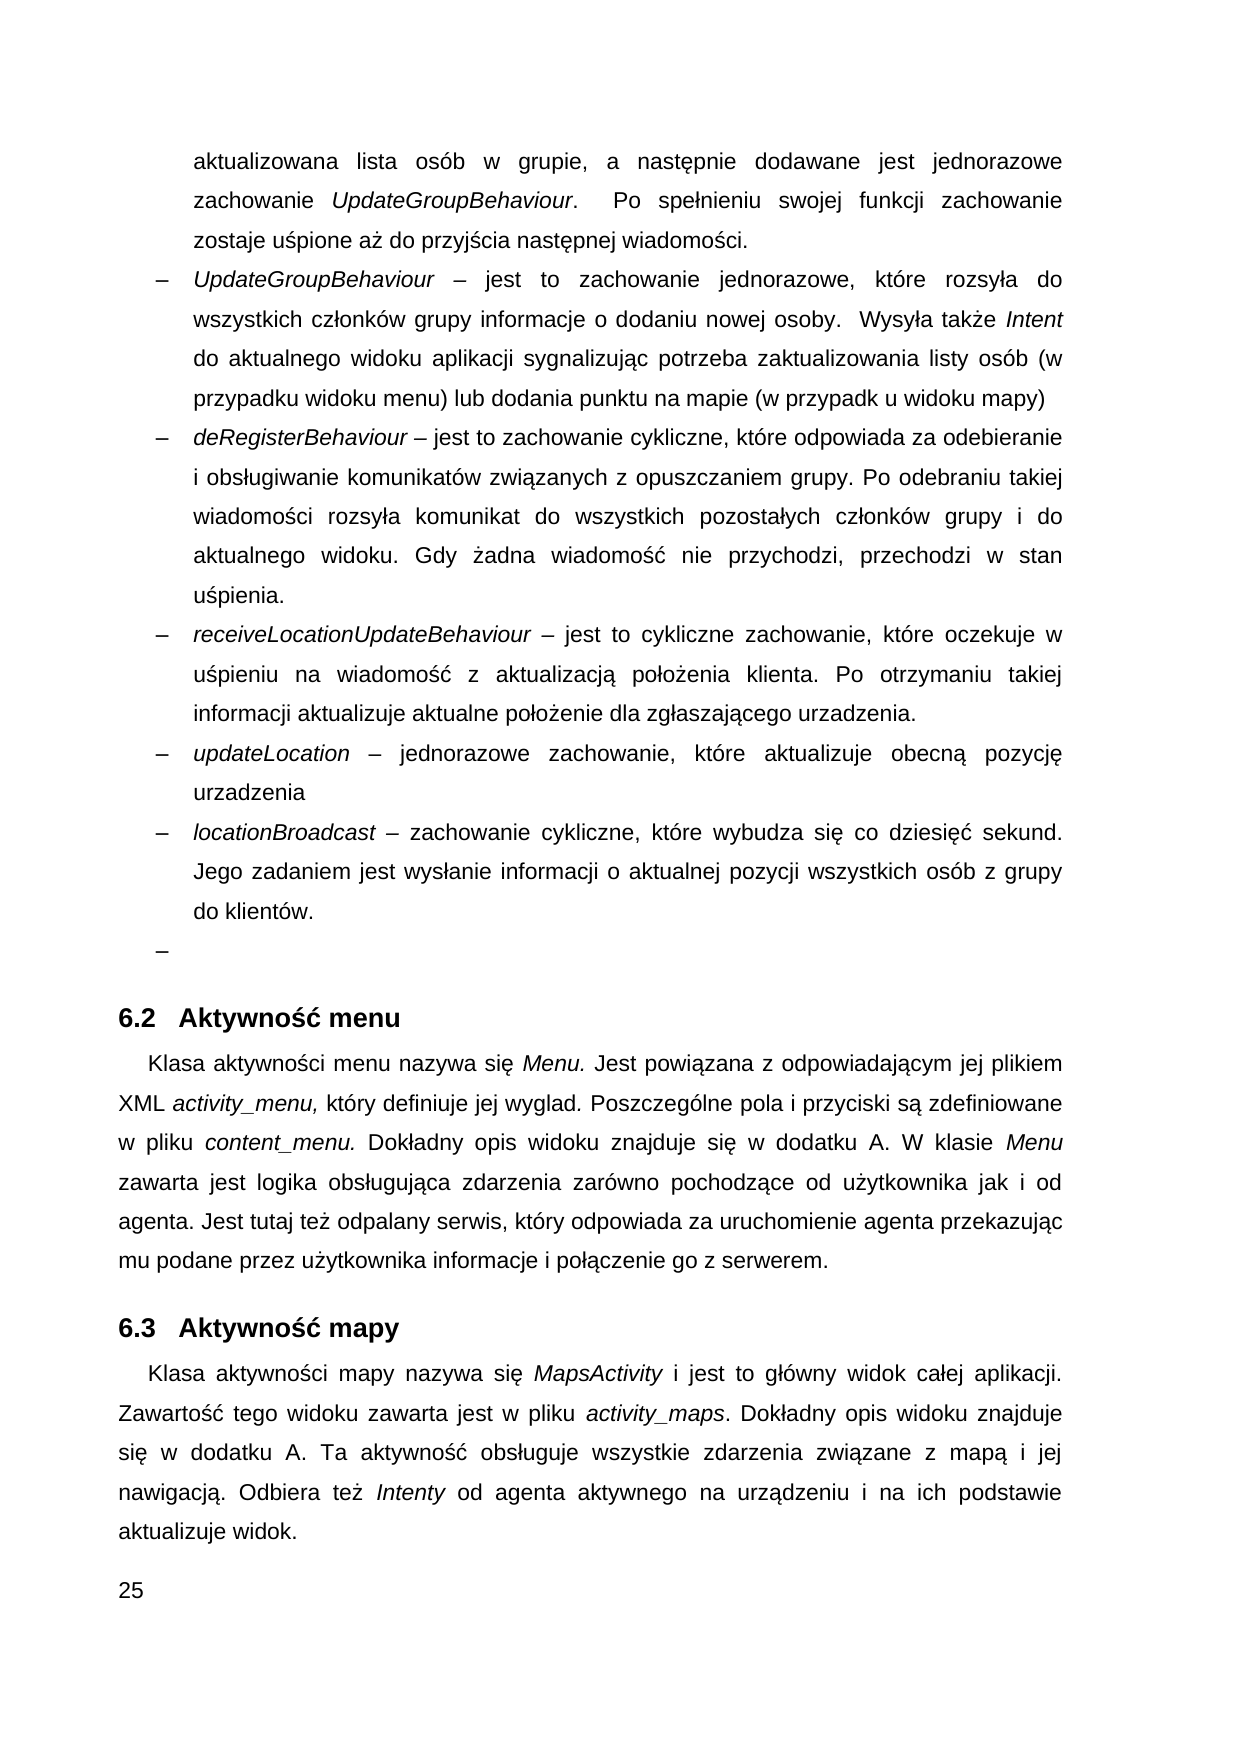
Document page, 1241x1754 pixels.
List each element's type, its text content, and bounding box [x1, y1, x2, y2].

subtitle 6.3 Aktywność mapy [118, 1312, 1063, 1343]
list UpdateGroupBehaviour – jest to zachowanie jednorazowe, które rozsyła do wszystkich członków grupy informacje o dodaniu nowej osoby. Wysyła także Intent do aktualnego widoku aplikacji sygnalizując potrzeba zaktualizowania listy osób (w przypadku widoku menu) lub dodania punktu na mapie (w przypadk u widoku mapy) [156, 266, 1063, 411]
text Klasa aktywności menu nazywa się Menu. Jest powiązana z odpowiadającym jej plikiem XML activity_menu, który definiuje jej wyglad. Poszczególne pola i przyciski są zdefiniowane w pliku content_menu. Dokładny opis widoku znajduje się w dodatku A. W klasie Menu zawarta jest logika obsługująca zdarzenia zarówno pochodzące od użytkownika jak i od agenta. Jest tutaj też odpalany serwis, który odpowiada za uruchomienie agenta przekazując mu podane przez użytkownika informacje i połączenie go z serwerem. [118, 1050, 1063, 1274]
list receiveLocationUpdateBehaviour – jest to cykliczne zachowanie, które oczekuje w uśpieniu na wiadomość z aktualizacją położenia klienta. Po otrzymaniu takiej informacji aktualizuje aktualne położenie dla zgłaszającego urzadzenia. [156, 621, 1063, 727]
text Klasa aktywności mapy nazywa się MapsActivity i jest to główny widok całej aplikacji. Zawartość tego widoku zawarta jest w pliku activity_maps. Dokładny opis widoku znajduje się w dodatku A. Ta aktywność obsługuje wszystkie zdarzenia związane z mapą i jej nawigacją. Odbiera też Intenty od agenta aktywnego na urządzeniu i na ich podstawie aktualizuje widok. [118, 1360, 1063, 1545]
subtitle 6.2 Aktywność menu [118, 1002, 1063, 1033]
list aktualizowana lista osób w grupie, a następnie dodawane jest jednorazowe zachowanie UpdateGroupBehaviour. Po spełnieniu swojej funkcji zachowanie zostaje uśpione aż do przyjścia następnej wiadomości. [156, 148, 1063, 253]
list deRegisterBehaviour – jest to zachowanie cykliczne, które odpowiada za odebieranie i obsługiwanie komunikatów związanych z opuszczaniem grupy. Po odebraniu takiej wiadomości rozsyła komunikat do wszystkich pozostałych członków grupy i do aktualnego widoku. Gdy żadna wiadomość nie przychodzi, przechodzi w stan uśpienia. [156, 424, 1063, 608]
list locationBroadcast – zachowanie cykliczne, które wybudza się co dziesięć sekund. Jego zadaniem jest wysłanie informacji o aktualnej pozycji wszystkich osób z grupy do klientów. [156, 819, 1063, 924]
list updateLocation – jednorazowe zachowanie, które aktualizuje obecną pozycję urzadzenia [156, 740, 1063, 806]
